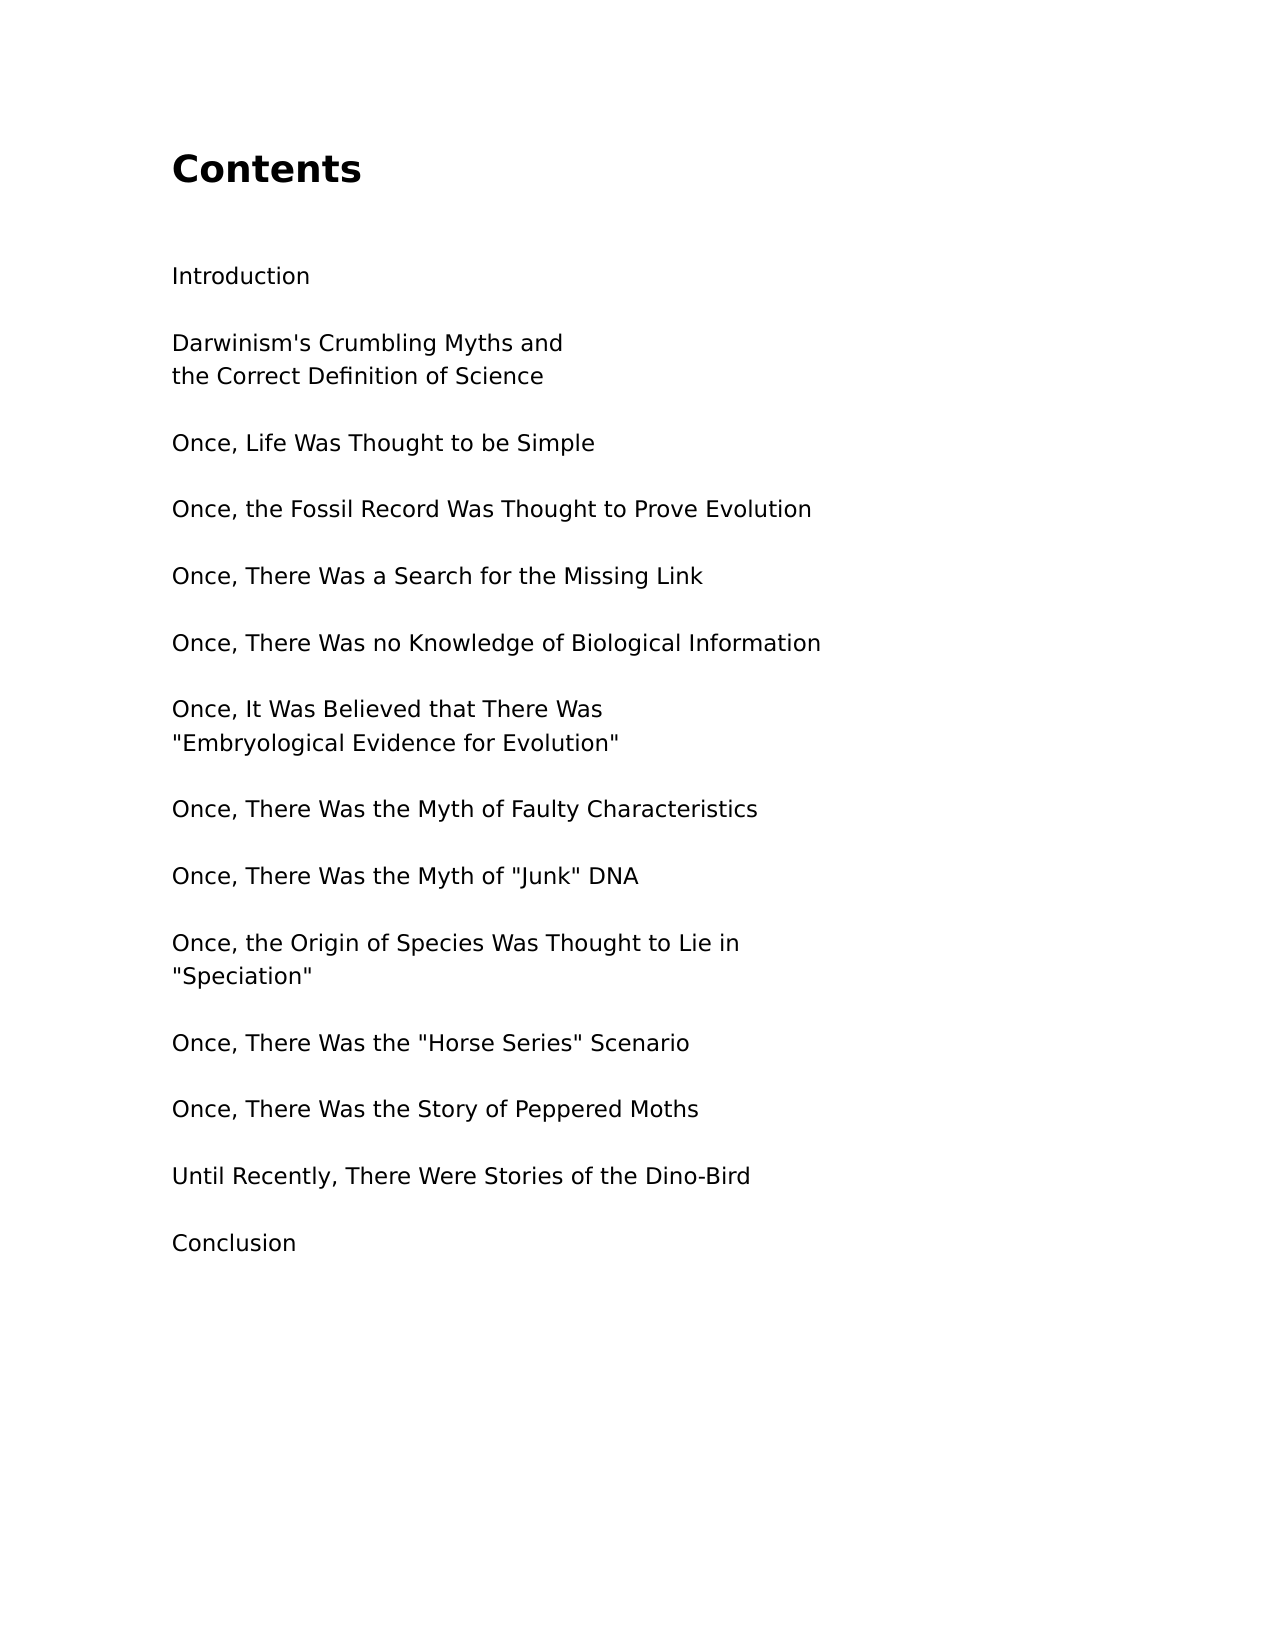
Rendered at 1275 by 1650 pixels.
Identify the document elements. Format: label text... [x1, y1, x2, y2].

text Darwinism's Crumbling Myths and [112, 324, 1145, 358]
text Once, the Fossil Record Was Thought to Prove Evolution [112, 491, 1145, 524]
subtitle Contents [112, 148, 1145, 191]
text Once, There Was the Story of Peppered Moths [112, 1091, 1145, 1124]
text Conclusion [112, 1224, 1145, 1258]
text Once, the Origin of Species Was Thought to Lie in [112, 924, 1145, 958]
text Once, There Was the Myth of "Junk" DNA [112, 858, 1145, 891]
text Once, Life Was Thought to be Simple [112, 424, 1145, 458]
text Once, There Was the Myth of Faulty Characteristics [112, 791, 1145, 824]
text Introduction [112, 258, 1145, 291]
text Once, There Was no Knowledge of Biological Information [112, 624, 1145, 658]
text Once, There Was the "Horse Series" Scenario [112, 1024, 1145, 1058]
text "Embryological Evidence for Evolution" [112, 724, 1145, 758]
text Once, It Was Believed that There Was [112, 691, 1145, 724]
text the Correct Definition of Science [112, 358, 1145, 391]
text Until Recently, There Were Stories of the Dino-Bird [112, 1158, 1145, 1191]
text "Speciation" [112, 958, 1145, 991]
text Once, There Was a Search for the Missing Link [112, 558, 1145, 591]
